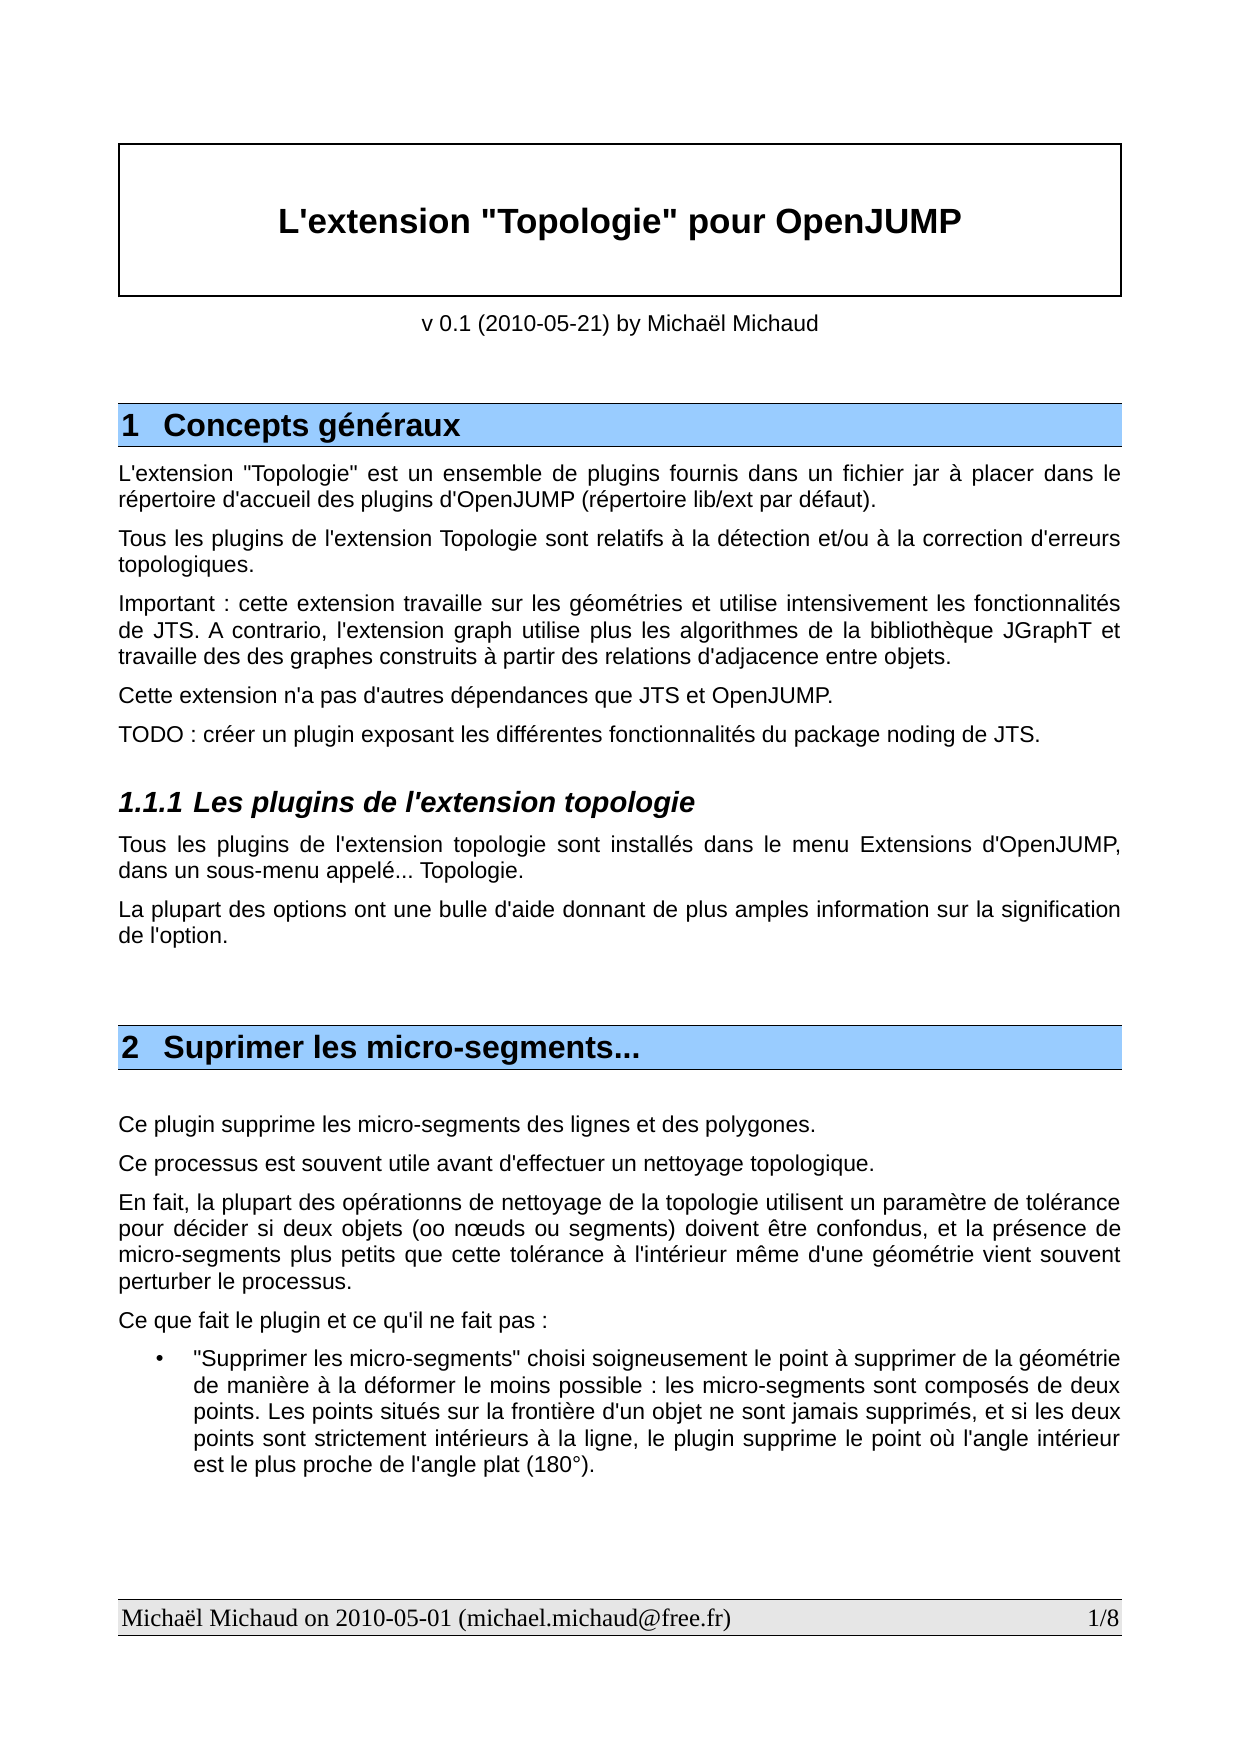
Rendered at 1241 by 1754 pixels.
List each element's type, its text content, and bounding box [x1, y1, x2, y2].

subtitle Concepts généraux [118, 404, 1122, 446]
text v 0.1 (2010-05-21) by Michaël Michaud [118, 310, 1122, 336]
list "Supprimer les micro-segments" choisi soigneusement le point à supprimer de la géométrie de manière à la déformer le moins possible : les micro-segments sont composés de deux points. Les points situés sur la frontière d'un objet ne sont jamais supprimés, et si les deux points sont strictement intérieurs à la ligne, le plugin supprime le point où l'angle intérieur est le plus proche de l'angle plat (180°). [156, 1345, 1122, 1477]
text L'extension "Topologie" est un ensemble de plugins fournis dans un fichier jar à placer dans le répertoire d'accueil des plugins d'OpenJUMP (répertoire lib/ext par défaut). [118, 460, 1122, 513]
subtitle L'extension "Topologie" pour OpenJUMP [120, 145, 1120, 295]
subtitle Suprimer les micro-segments... [118, 1026, 1122, 1069]
text La plupart des options ont une bulle d'aide donnant de plus amples information sur la signification de l'option. [118, 896, 1122, 948]
text Tous les plugins de l'extension topologie sont installés dans le menu Extensions d'OpenJUMP, dans un sous-menu appelé... Topologie. [118, 831, 1122, 883]
text TODO : créer un plugin exposant les différentes fonctionnalités du package noding de JTS. [118, 721, 1122, 747]
text Cette extension n'a pas d'autres dépendances que JTS et OpenJUMP. [118, 682, 1122, 708]
subtitle Les plugins de l'extension topologie [118, 784, 1122, 818]
text Ce que fait le plugin et ce qu'il ne fait pas : [118, 1307, 1122, 1333]
text Important : cette extension travaille sur les géométries et utilise intensivement les fonctionnalités de JTS. A contrario, l'extension graph utilise plus les algorithmes de la bibliothèque JGraphT et travaille des des graphes construits à partir des relations d'adjacence entre objets. [118, 590, 1122, 669]
text Ce plugin supprime les micro-segments des lignes et des polygones. [118, 1111, 1122, 1137]
text Tous les plugins de l'extension Topologie sont relatifs à la détection et/ou à la correction d'erreurs topologiques. [118, 525, 1122, 578]
text Ce processus est souvent utile avant d'effectuer un nettoyage topologique. [118, 1150, 1122, 1176]
text En fait, la plupart des opérationns de nettoyage de la topologie utilisent un paramètre de tolérance pour décider si deux objets (oo nœuds ou segments) doivent être confondus, et la présence de micro-segments plus petits que cette tolérance à l'intérieur même d'une géométrie vient souvent perturber le processus. [118, 1189, 1122, 1294]
